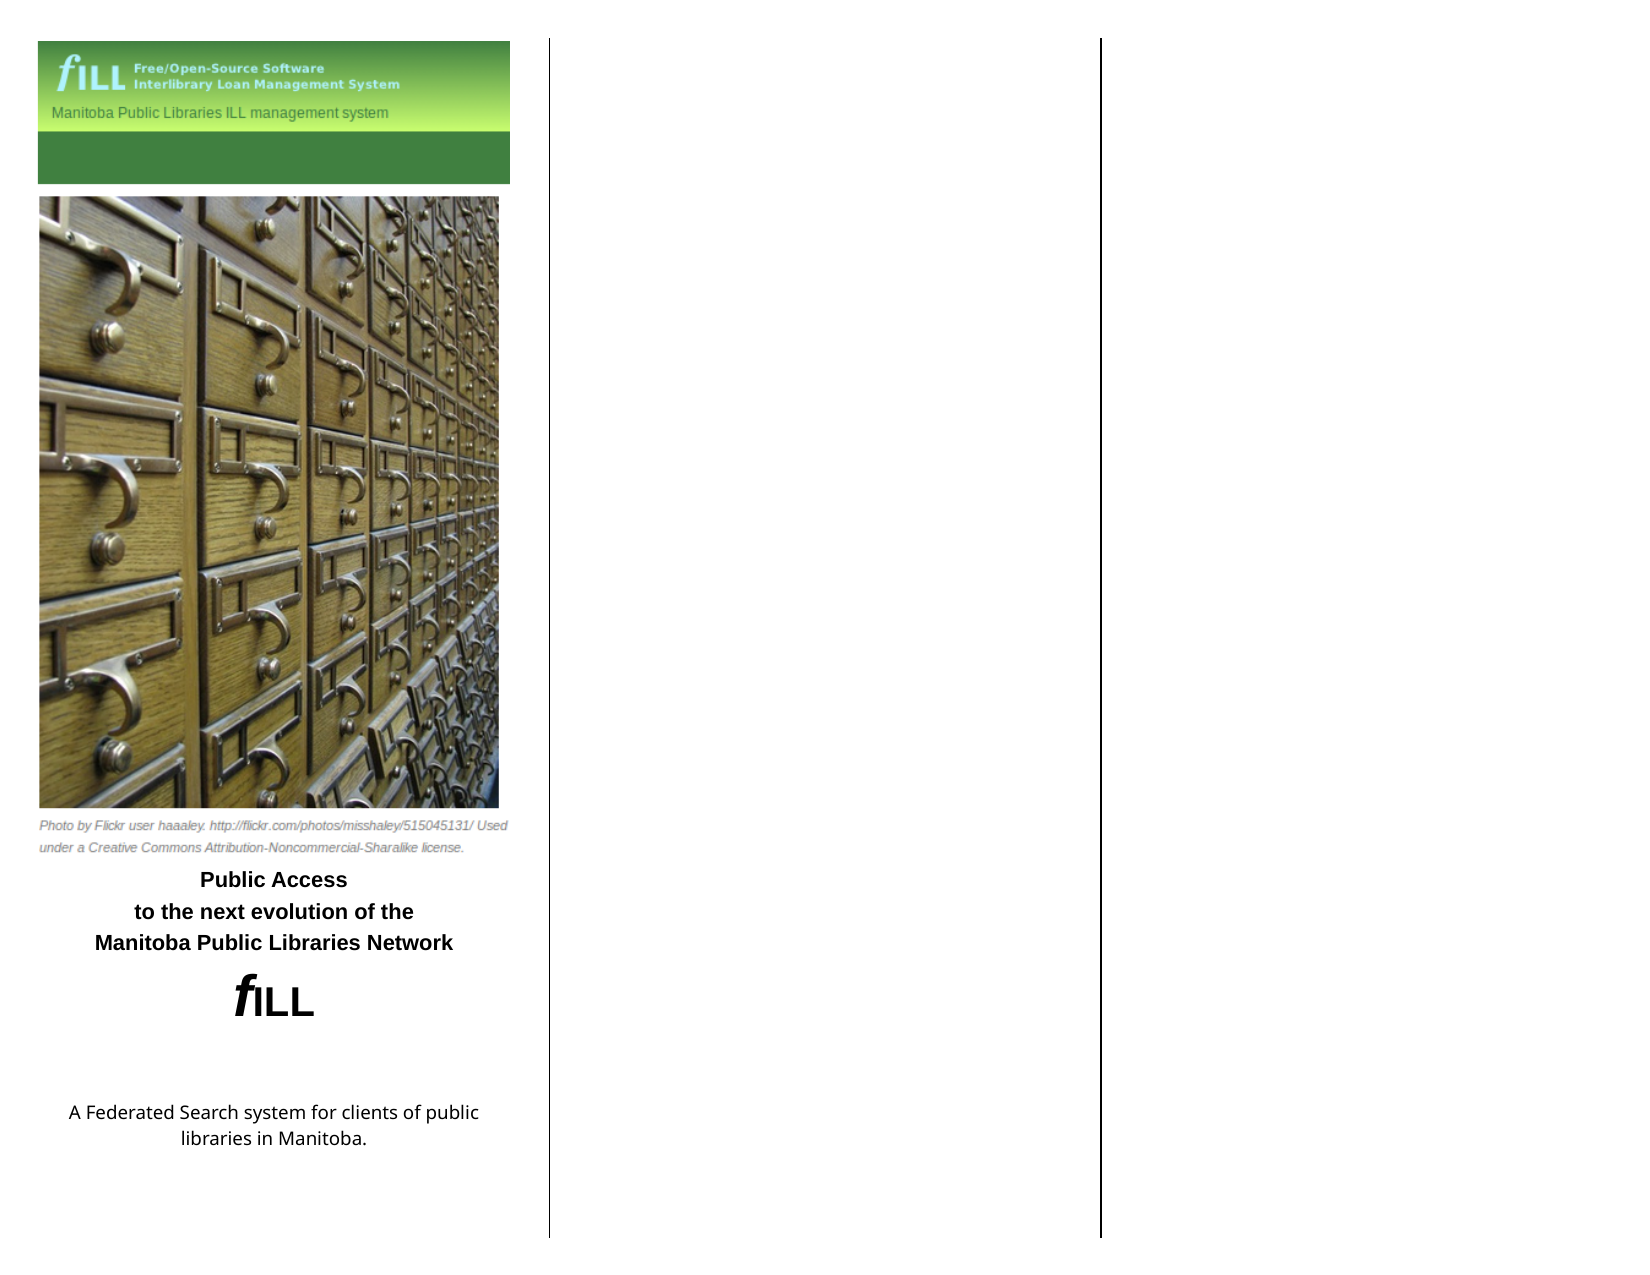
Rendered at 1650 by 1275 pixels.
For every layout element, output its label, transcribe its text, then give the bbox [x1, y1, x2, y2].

title Public Access [38, 867, 510, 892]
title Manitoba Public Libraries Network [38, 930, 510, 955]
title fILL [38, 962, 510, 1029]
subtitle A Federated Search system for clients of public libraries in Manitoba. [38, 1099, 510, 1150]
title to the next evolution of the [38, 898, 510, 924]
picture [37, 41, 510, 867]
